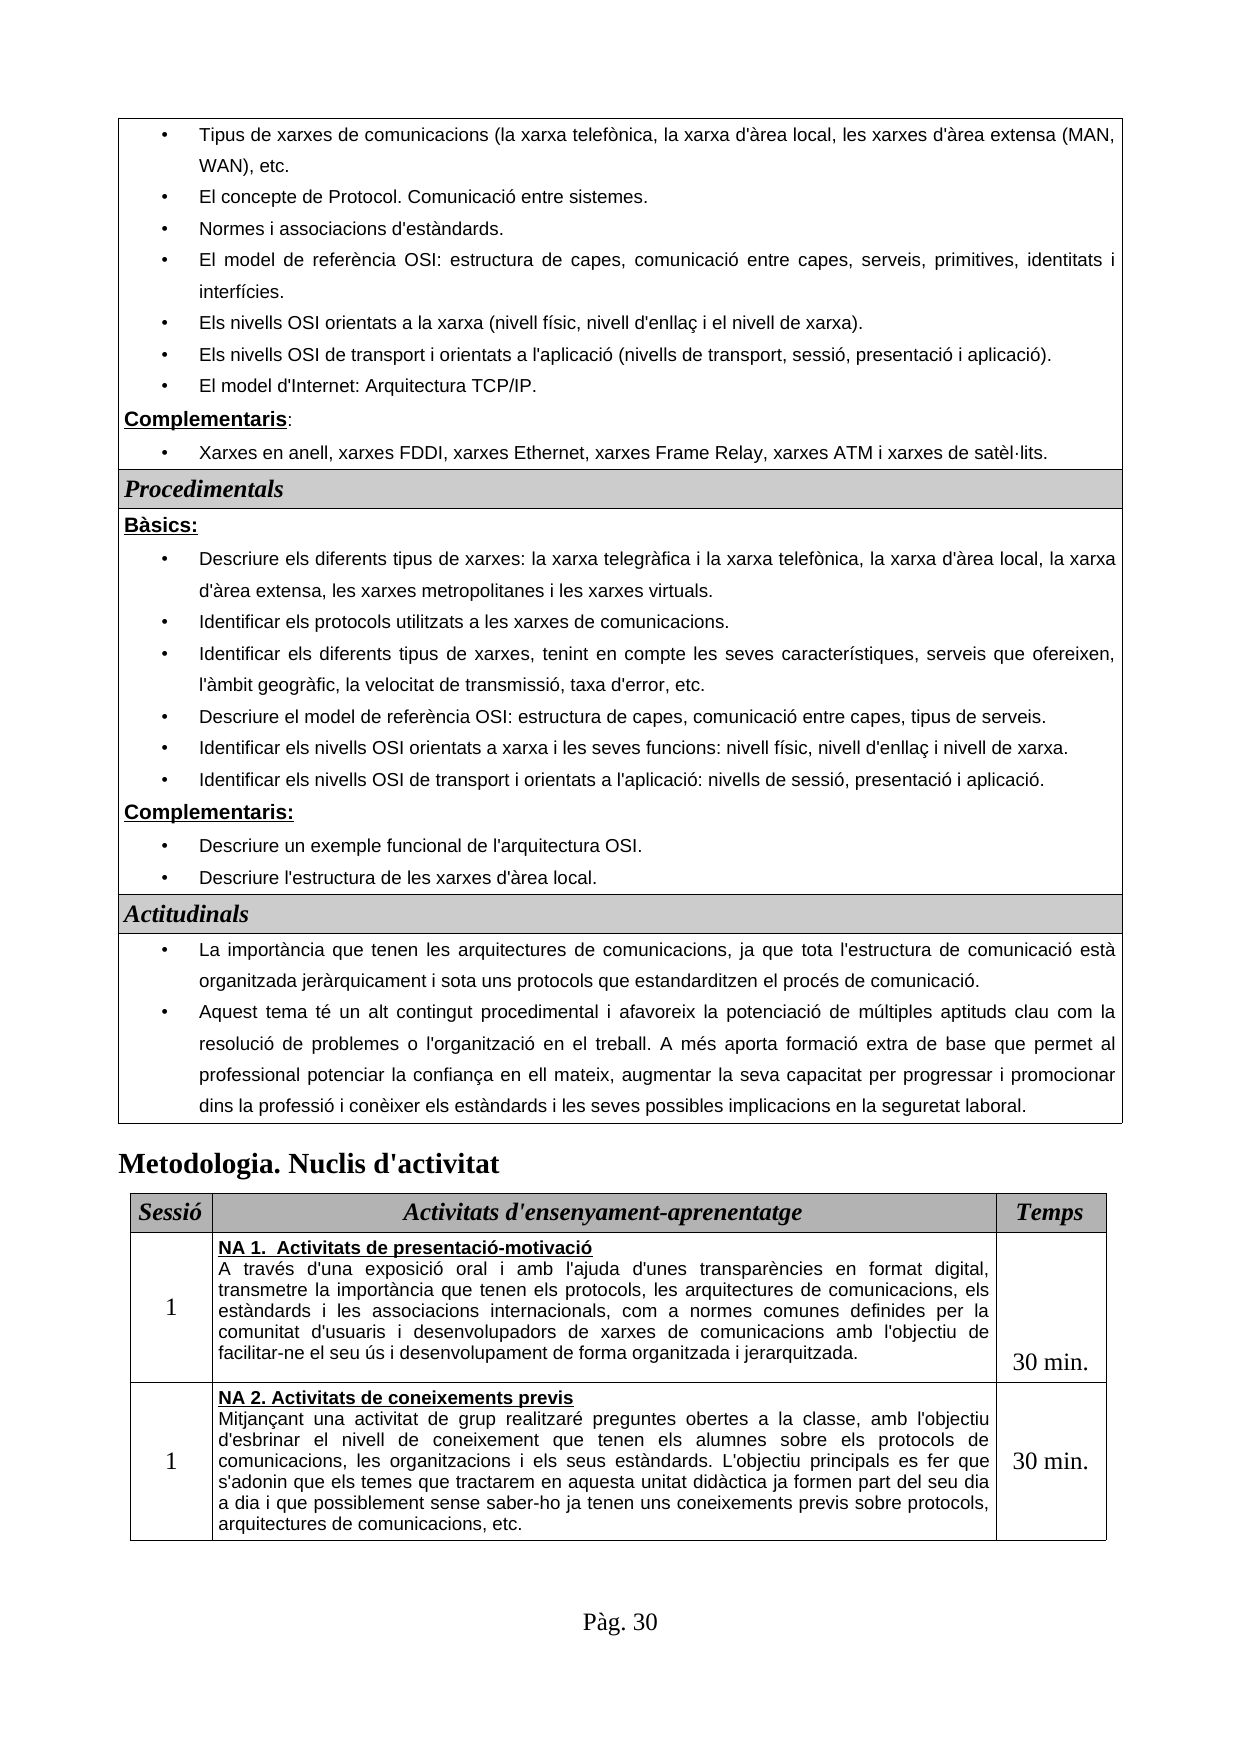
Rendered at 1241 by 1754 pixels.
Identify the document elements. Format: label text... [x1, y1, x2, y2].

table_header Temps [997, 1194, 1106, 1232]
table_header Sessió [131, 1194, 212, 1232]
table_cell NA 1. Activitats de presentació-motivació A través d'una exposició oral i amb l'ajuda d'unes transparències en format digital, transmetre la importància que tenen els protocols, les arquitectures de comunicacions, els estàndards i les associacions internacionals, com a normes comunes definides per la comunitat d'usuaris i desenvolupadors de xarxes de comunicacions amb l'objectiu de facilitar-ne el seu ús i desenvolupament de forma organitzada i jerarquitzada. [213, 1233, 996, 1382]
table_cell Bàsics: Descriure els diferents tipus de xarxes: la xarxa telegràfica i la xarxa telefònica, la xarxa d'àrea local, la xarxa d'àrea extensa, les xarxes metropolitanes i les xarxes virtuals. Identificar els protocols utilitzats a les xarxes de comunicacions. Identificar els diferents tipus de xarxes, tenint en compte les seves característiques, serveis que ofereixen, l'àmbit geogràfic, la velocitat de transmissió, taxa d'error, etc. Descriure el model de referència OSI: estructura de capes, comunicació entre capes, tipus de serveis. Identificar els nivells OSI orientats a xarxa i les seves funcions: nivell físic, nivell d'enllaç i nivell de xarxa. Identificar els nivells OSI de transport i orientats a l'aplicació: nivells de sessió, presentació i aplicació. Complementaris: Descriure un exemple funcional de l'arquitectura OSI. Descriure l'estructura de les xarxes d'àrea local. [119, 509, 1122, 894]
table_cell 30 min. [997, 1383, 1106, 1540]
table_cell 1 [131, 1383, 212, 1540]
table_cell Procedimentals [119, 470, 1122, 508]
table_cell 30 min. [997, 1233, 1106, 1382]
table_cell Bàsics: Xarxes de comunicacions. Necessitat i aplicacions de les xarxes. Tipus de xarxes de comunicacions (la xarxa telefònica, la xarxa d'àrea local, les xarxes d'àrea extensa (MAN, WAN), etc. El concepte de Protocol. Comunicació entre sistemes. Normes i associacions d'estàndards. El model de referència OSI: estructura de capes, comunicació entre capes, serveis, primitives, identitats i interfícies. Els nivells OSI orientats a la xarxa (nivell físic, nivell d'enllaç i el nivell de xarxa). Els nivells OSI de transport i orientats a l'aplicació (nivells de transport, sessió, presentació i aplicació). El model d'Internet: Arquitectura TCP/IP. Complementaris: Xarxes en anell, xarxes FDDI, xarxes Ethernet, xarxes Frame Relay, xarxes ATM i xarxes de satèl·lits. [119, 119, 1122, 469]
table_header Activitats d'ensenyament-aprenentatge [213, 1194, 996, 1232]
table_cell 1 [131, 1233, 212, 1382]
table_cell NA 2. Activitats de coneixements previs Mitjançant una activitat de grup realitzaré preguntes obertes a la classe, amb l'objectiu d'esbrinar el nivell de coneixement que tenen els alumnes sobre els protocols de comunicacions, les organitzacions i els seus estàndards. L'objectiu principals es fer que s'adonin que els temes que tractarem en aquesta unitat didàctica ja formen part del seu dia a dia i que possiblement sense saber-ho ja tenen uns coneixements previs sobre protocols, arquitectures de comunicacions, etc. [213, 1383, 996, 1540]
table_cell Actitudinals [119, 895, 1122, 933]
table_cell La importància que tenen les arquitectures de comunicacions, ja que tota l'estructura de comunicació està organitzada jeràrquicament i sota uns protocols que estandarditzen el procés de comunicació. Aquest tema té un alt contingut procedimental i afavoreix la potenciació de múltiples aptituds clau com la resolució de problemes o l'organització en el treball. A més aporta formació extra de base que permet al professional potenciar la confiança en ell mateix, augmentar la seva capacitat per progressar i promocionar dins la professió i conèixer els estàndards i les seves possibles implicacions en la seguretat laboral. [119, 934, 1122, 1123]
subtitle Metodologia. Nuclis d'activitat [118, 1148, 1122, 1180]
